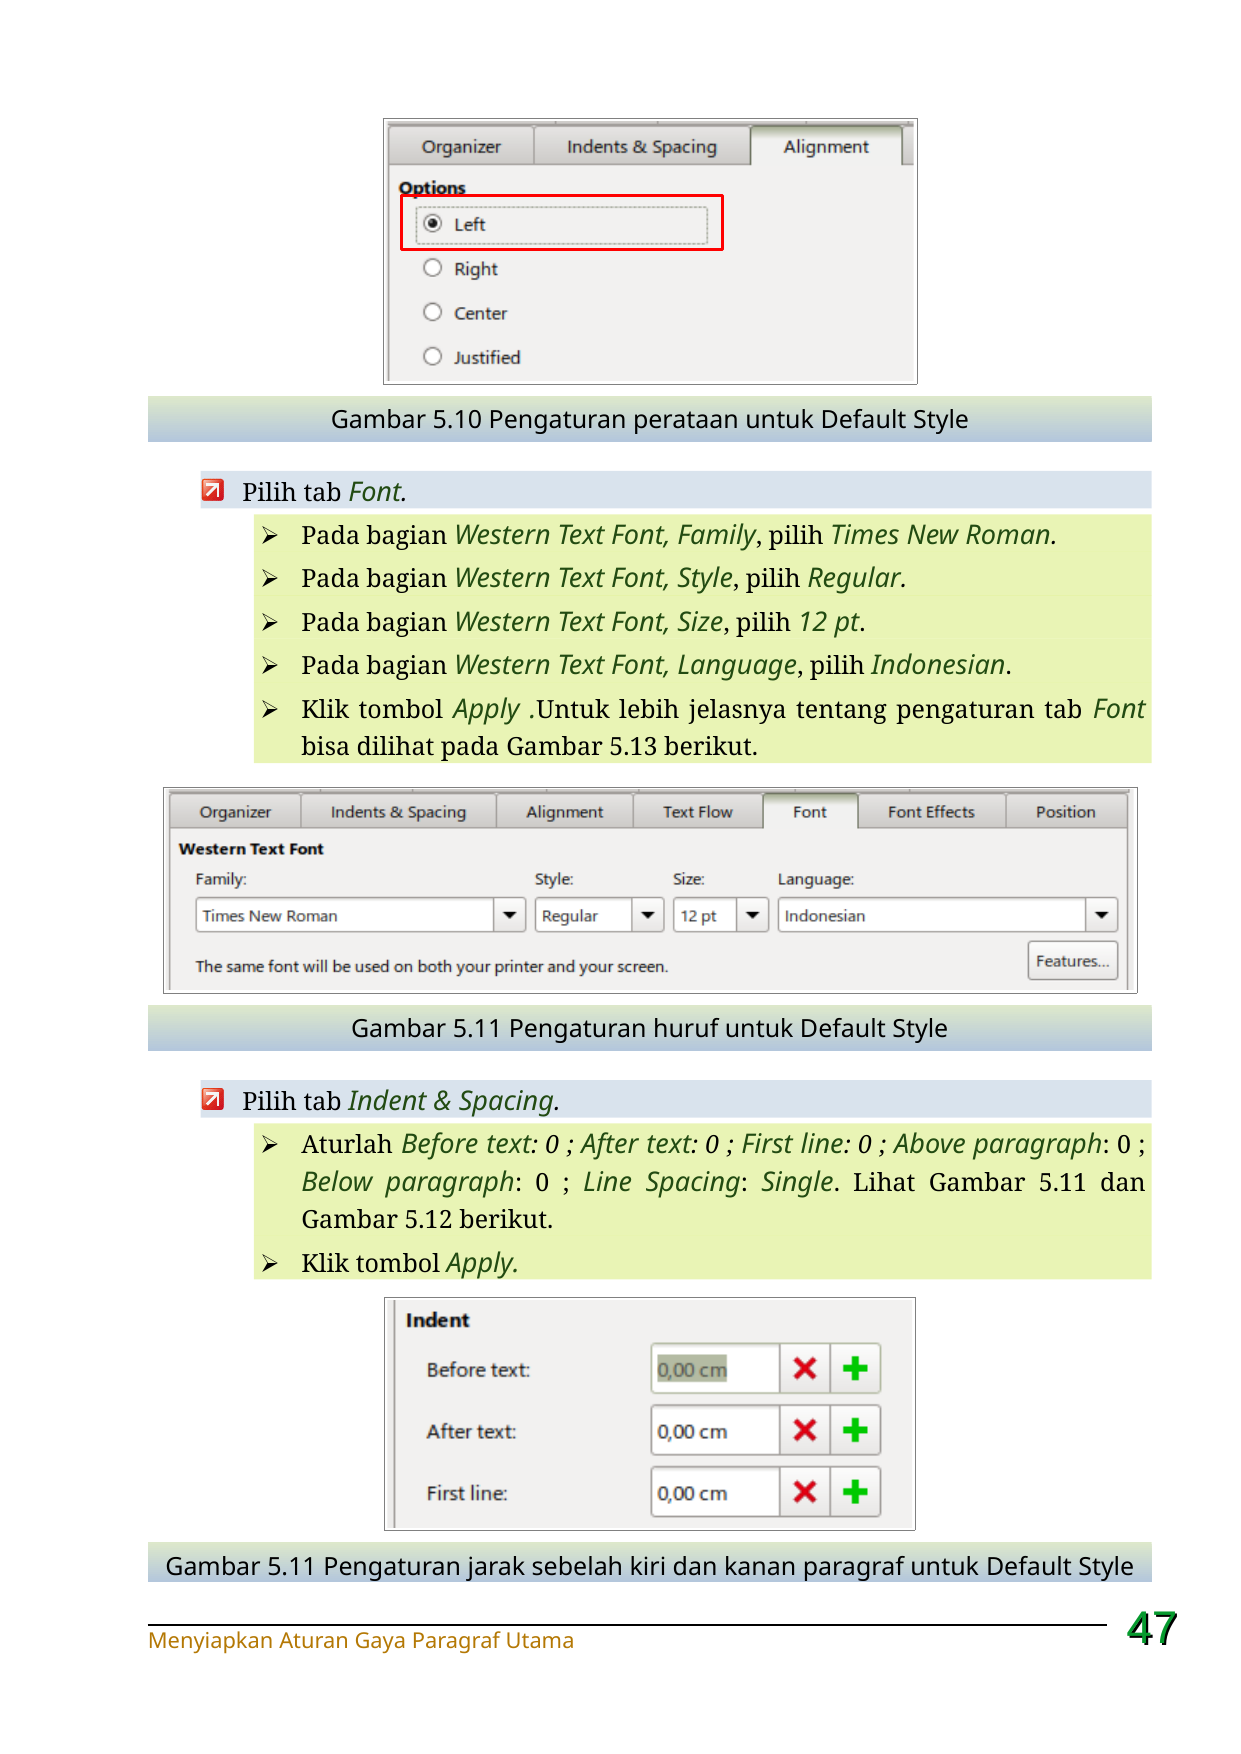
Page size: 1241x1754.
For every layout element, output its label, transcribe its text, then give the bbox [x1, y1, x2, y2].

list Pada bagian Western Text Font, Size, pilih 12 pt. [254, 601, 1152, 639]
list Pilih tab Indent & Spacing. [201, 1080, 1152, 1118]
picture [387, 1300, 913, 1528]
picture [165, 789, 1134, 990]
text Gambar 5.11 Pengaturan jarak sebelah kiri dan kanan paragraf untuk Default Style [148, 1542, 1152, 1582]
list Pada bagian Western Text Font, Family, pilih Times New Roman. [254, 514, 1152, 552]
list Pada bagian Western Text Font, Style, pilih Regular. [254, 558, 1152, 595]
list Aturlah Before text: 0 ; After text: 0 ; First line: 0 ; Above paragraph: 0 ; Below paragraph: 0 ; Line Spacing: Single. Lihat Gambar 5.11 dan Gambar 5.12 berikut. [254, 1123, 1152, 1236]
list Klik tombol Apply .Untuk lebih jelasnya tentang pengaturan tab Font bisa dilihat pada Gambar 5.13 berikut. [254, 688, 1152, 763]
list Pada bagian Western Text Font, Language, pilih Indonesian. [254, 645, 1152, 682]
picture [385, 121, 914, 381]
text Gambar 5.11 Pengaturan huruf untuk Default Style [148, 1005, 1152, 1051]
list Klik tombol Apply. [254, 1242, 1152, 1279]
list Pilih tab Font. [201, 471, 1152, 508]
text Gambar 5.10 Pengaturan perataan untuk Default Style [148, 396, 1152, 442]
